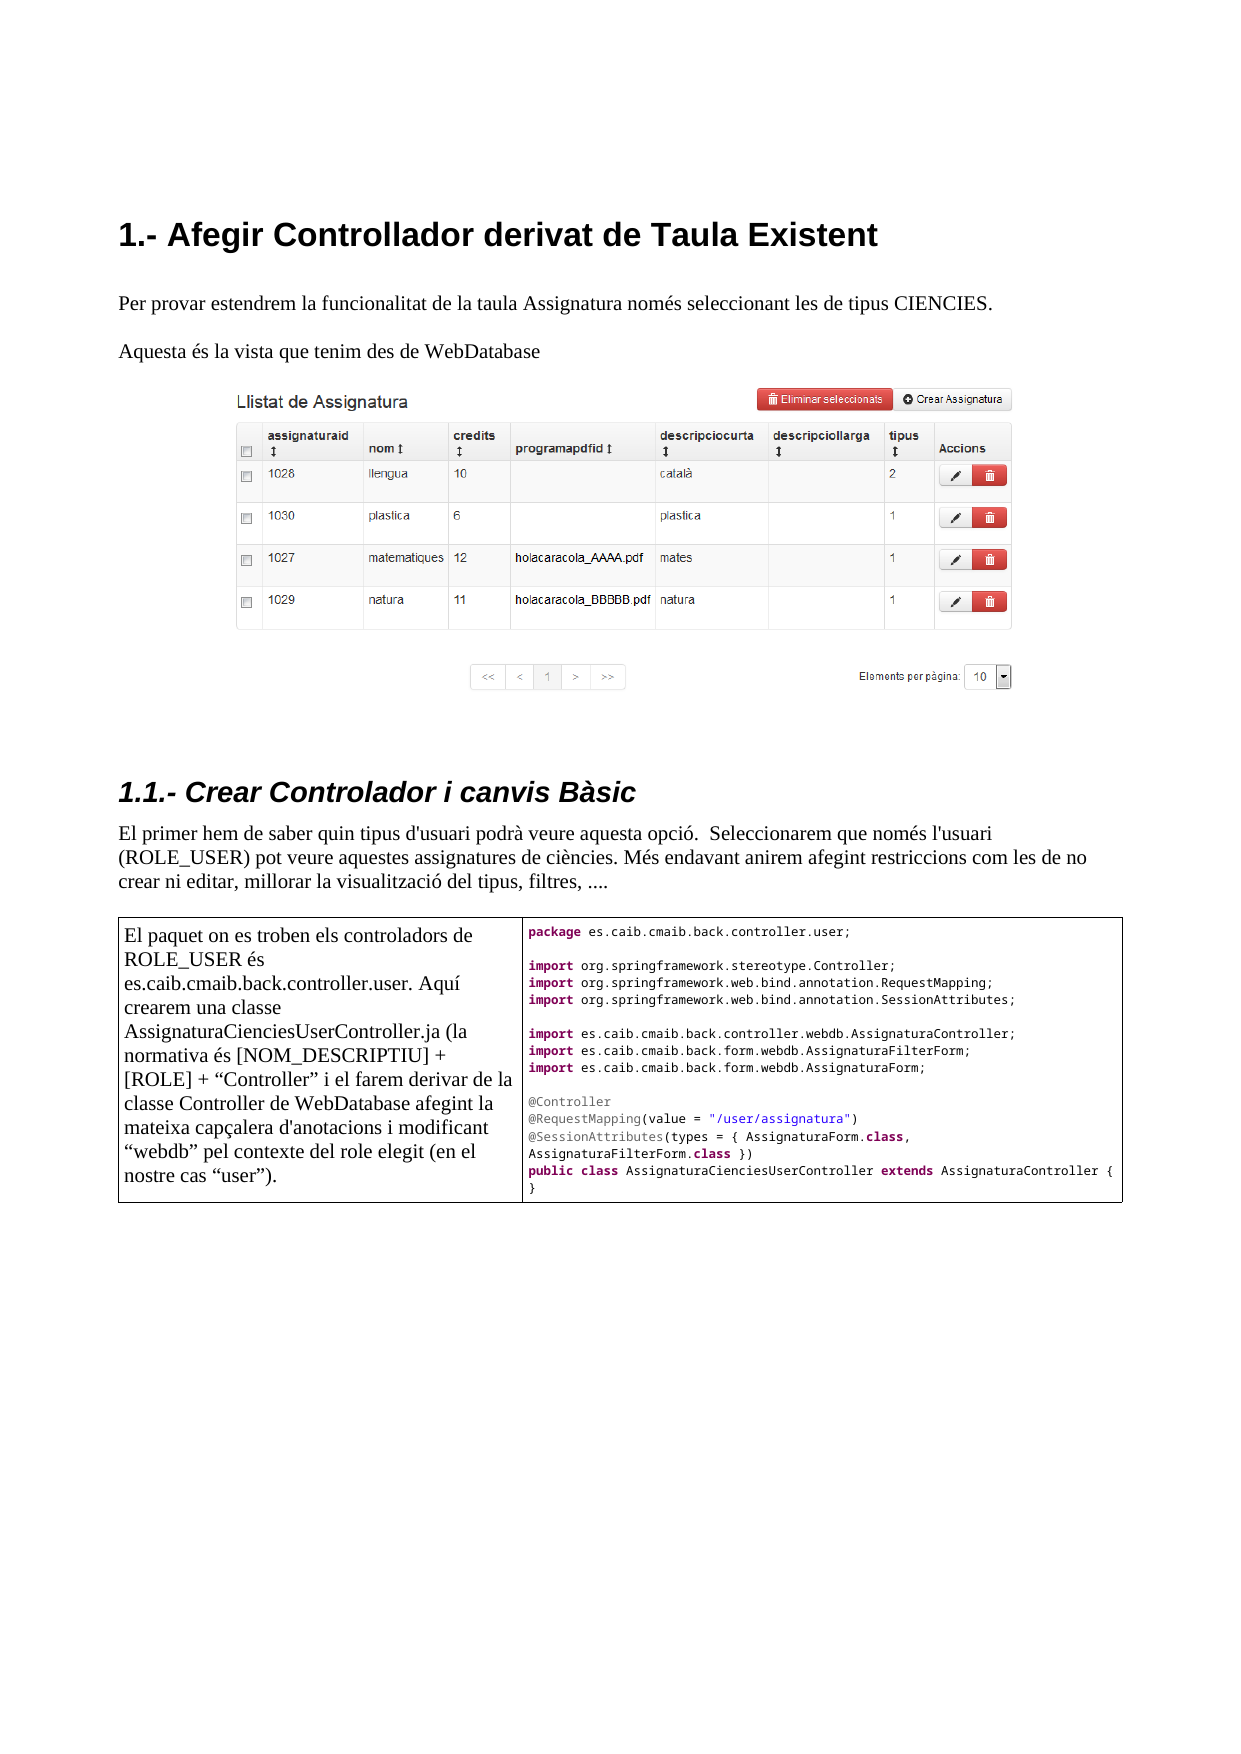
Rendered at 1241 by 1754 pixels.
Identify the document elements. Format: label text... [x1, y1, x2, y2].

picture [227, 386, 1013, 702]
table_header El paquet on es troben els controladors de ROLE_USER és es.caib.cmaib.back.controller.user. Aquí crearem una classe AssignaturaCienciesUserController.ja (la normativa és [NOM_DESCRIPTIU] + [ROLE] + “Controller” i el farem derivar de la classe Controller de WebDatabase afegint la mateixa capçalera d'anotacions i modificant “webdb” pel contexte del role elegit (en el nostre cas “user”). [119, 918, 522, 1202]
subtitle Afegir Controllador derivat de Taula Existent [118, 215, 1122, 254]
text Aquesta és la vista que tenim des de WebDatabase [118, 339, 1122, 363]
subtitle Crear Controlador i canvis Bàsic [118, 774, 1122, 808]
text Per provar estendrem la funcionalitat de la taula Assignatura només seleccionant les de tipus CIENCIES. [118, 291, 1122, 314]
text El primer hem de saber quin tipus d'usuari podrà veure aquesta opció. Seleccionarem que només l'usuari (ROLE_USER) pot veure aquestes assignatures de ciències. Més endavant anirem afegint restriccions com les de no crear ni editar, millorar la visualització del tipus, filtres, .... [118, 821, 1122, 893]
table_header package es.caib.cmaib.back.controller.user; import org.springframework.stereotype.Controller; import org.springframework.web.bind.annotation.RequestMapping; import org.springframework.web.bind.annotation.SessionAttributes; import es.caib.cmaib.back.controller.webdb.AssignaturaController; import es.caib.cmaib.back.form.webdb.AssignaturaFilterForm; import es.caib.cmaib.back.form.webdb.AssignaturaForm; @Controller @RequestMapping(value = "/user/assignatura") @SessionAttributes(types = { AssignaturaForm.class, AssignaturaFilterForm.class }) public class AssignaturaCienciesUserController extends AssignaturaController { } [523, 918, 1122, 1202]
